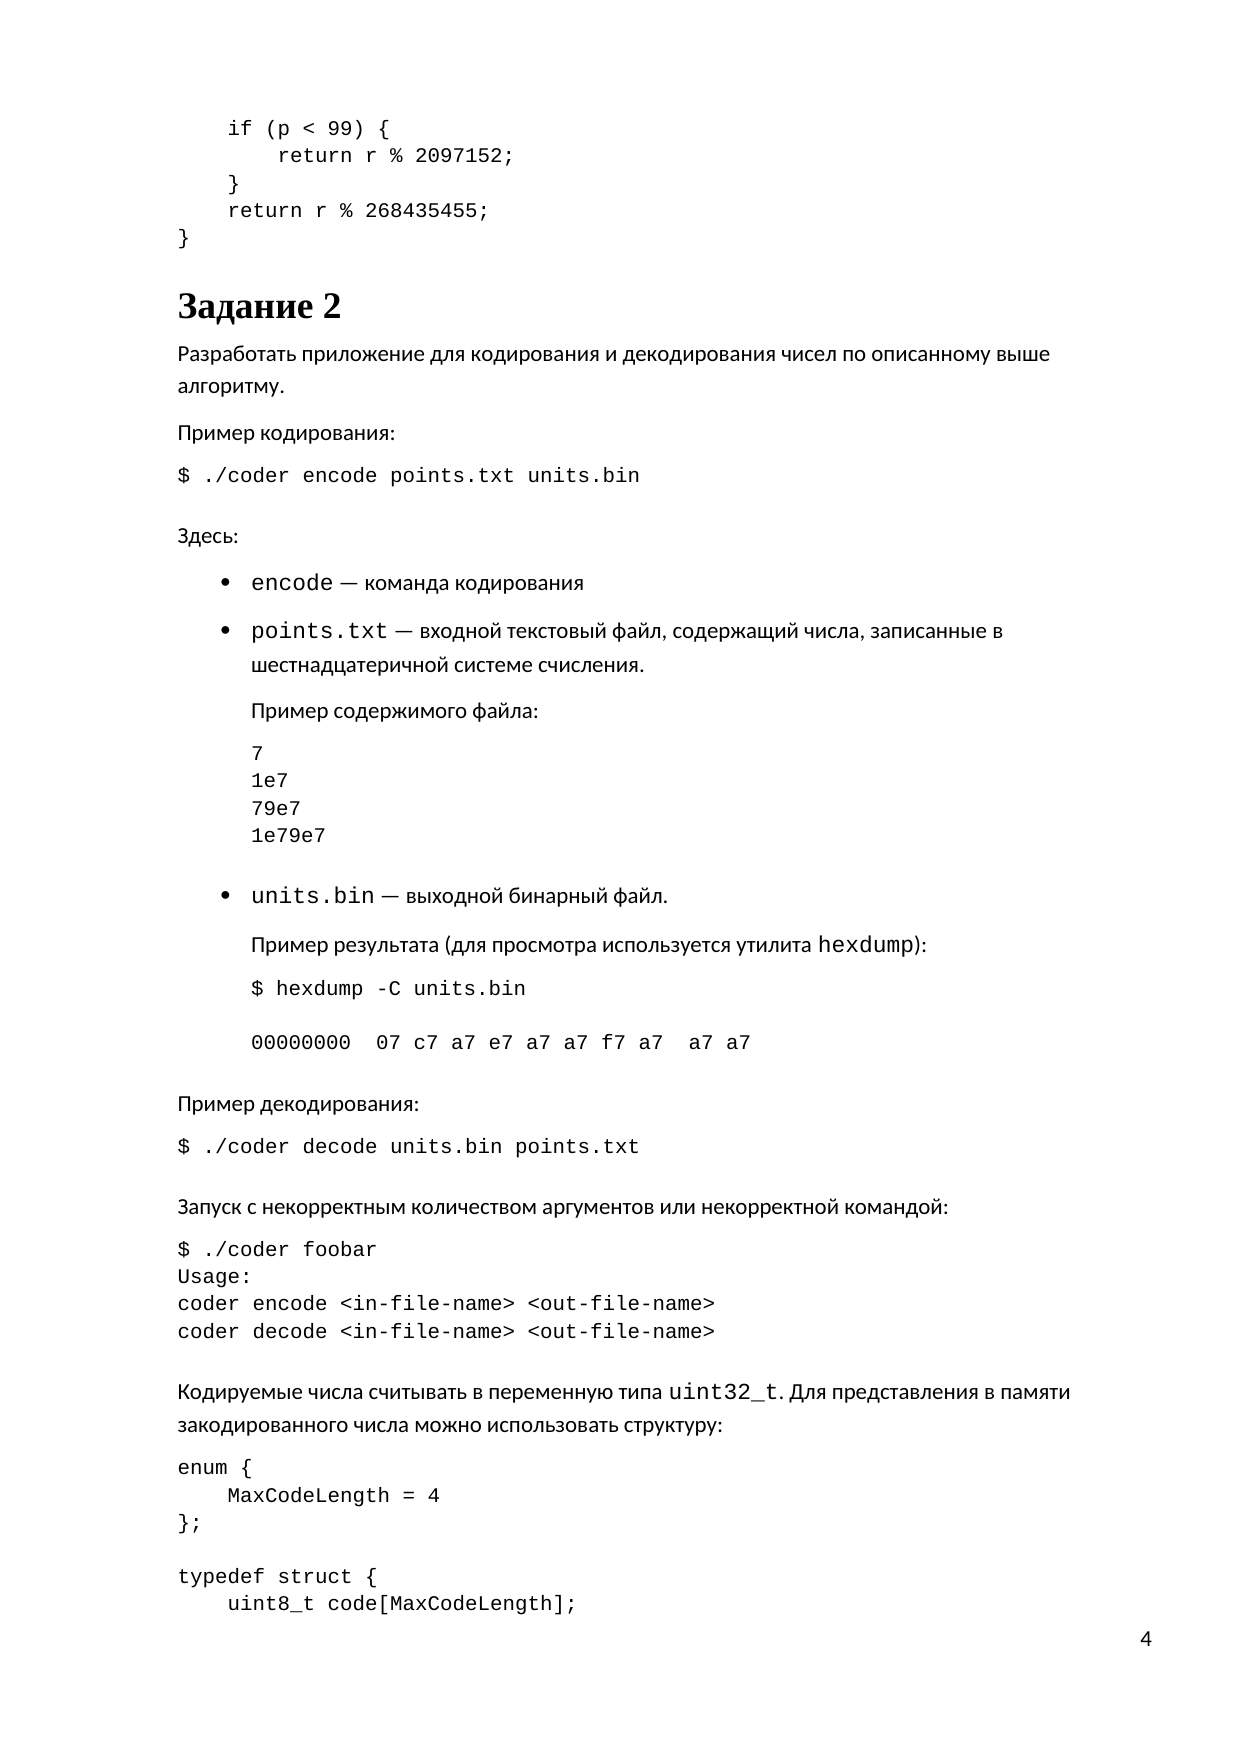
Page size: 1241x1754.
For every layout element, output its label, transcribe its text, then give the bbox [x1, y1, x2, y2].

text $ ./coder foobar [177, 1239, 1152, 1263]
subtitle Задание 2 [177, 283, 1152, 327]
text coder decode <in-file-name> <out-file-name> [177, 1321, 1152, 1344]
text 7 [251, 743, 1152, 767]
text return r % 2097152; [177, 145, 1152, 169]
text coder encode <in-file-name> <out-file-name> [177, 1293, 1152, 1317]
list points.txt — входной текстовый файл, содержащий числа, записанные в шестнадцатеричной системе счисления. [221, 616, 1152, 678]
text uint8_t code[MaxCodeLength]; [177, 1593, 1152, 1617]
text enum { [177, 1457, 1152, 1481]
text Разработать приложение для кодирования и декодирования чисел по описанному выше алгоритму. [177, 339, 1152, 399]
text } [177, 227, 1152, 251]
text Пример содержимого файла: [251, 697, 1152, 724]
text typedef struct { [177, 1566, 1152, 1590]
list units.bin — выходной бинарный файл. [221, 882, 1152, 911]
text }; [177, 1512, 1152, 1535]
text Usage: [177, 1266, 1152, 1290]
text return r % 268435455; [177, 200, 1152, 223]
text Пример кодирования: [177, 418, 1152, 446]
text Здесь: [177, 522, 1152, 549]
text Пример декодирования: [177, 1089, 1152, 1117]
text Пример результата (для просмотра используется утилита hexdump): [251, 930, 1152, 959]
text 79e7 [251, 798, 1152, 821]
text Кодируемые числа считывать в переменную типа uint32_t. Для представления в памяти закодированного числа можно использовать структуру: [177, 1377, 1152, 1439]
text Запуск с некорректным количеством аргументов или некорректной командой: [177, 1192, 1152, 1220]
text $ ./coder decode units.bin points.txt [177, 1136, 1152, 1159]
text 1e79e7 [251, 825, 1152, 848]
text if (p < 99) { [177, 118, 1152, 142]
text MaxCodeLength = 4 [177, 1484, 1152, 1508]
text 00000000 07 c7 a7 e7 a7 a7 f7 a7 a7 a7 [251, 1032, 1152, 1056]
text $ ./coder encode points.txt units.bin [177, 465, 1152, 488]
text $ hexdump -C units.bin [251, 978, 1152, 1001]
text 1e7 [251, 771, 1152, 794]
text } [177, 172, 1152, 196]
list encode — команда кодирования [221, 568, 1152, 597]
